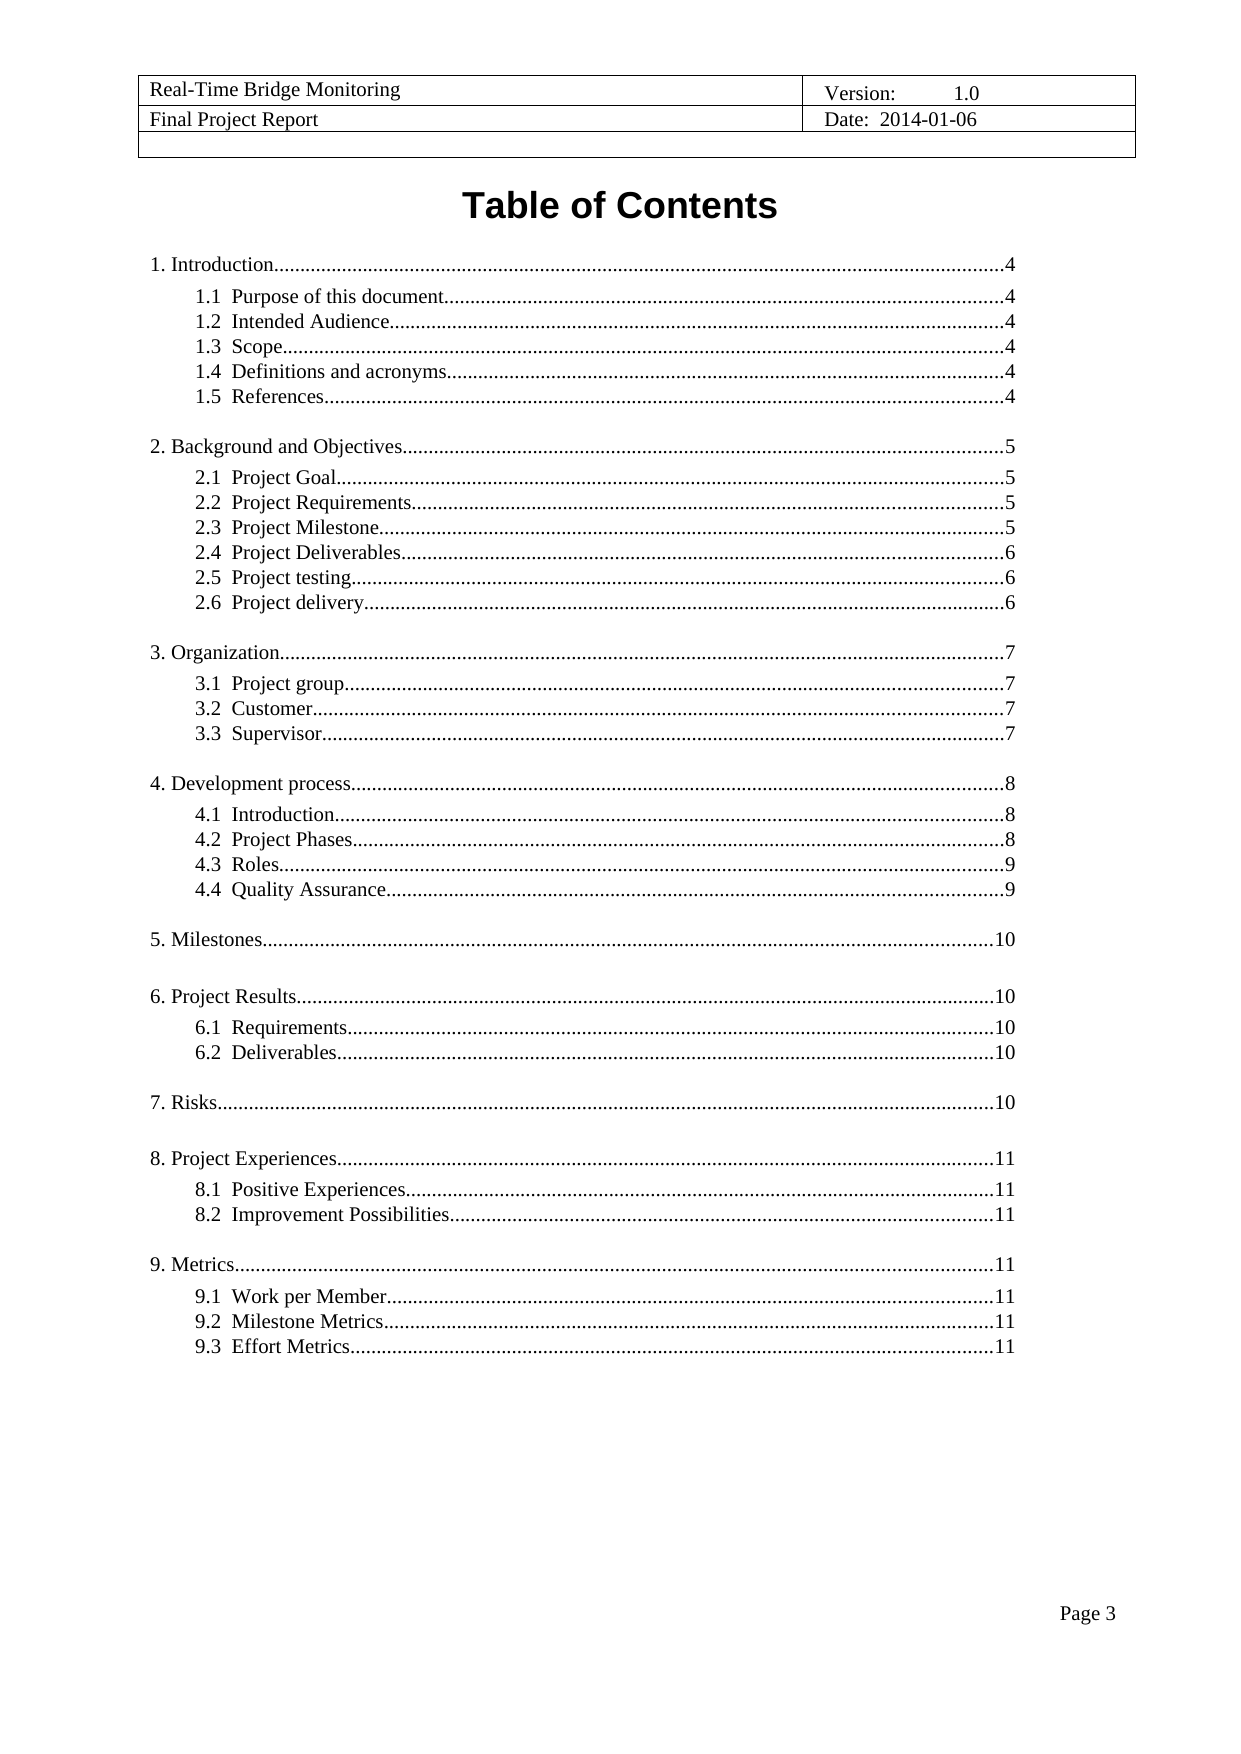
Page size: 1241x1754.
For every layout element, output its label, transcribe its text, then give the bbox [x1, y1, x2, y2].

text 4. Development process 8 [150, 770, 1015, 795]
text 6. Project Results 10 [150, 983, 1015, 1008]
text 7. Risks 10 [150, 1089, 1015, 1114]
text 1.5 References 4 [195, 383, 1015, 408]
text 6.2 Deliverables 10 [195, 1039, 1015, 1064]
text 4.2 Project Phases 8 [195, 826, 1015, 851]
text 2.1 Project Goal 5 [195, 464, 1015, 489]
text 4.4 Quality Assurance 9 [195, 876, 1015, 901]
text 1.4 Definitions and acronyms 4 [195, 358, 1015, 383]
text 3. Organization 7 [150, 639, 1015, 664]
text 1. Introduction 4 [150, 251, 1015, 276]
text 2.6 Project delivery 6 [195, 589, 1015, 614]
text 9. Metrics 11 [150, 1251, 1015, 1276]
text 4.1 Introduction 8 [195, 801, 1015, 826]
text 9.3 Effort Metrics 11 [195, 1333, 1015, 1358]
text 8. Project Experiences 11 [150, 1145, 1015, 1170]
text 1.3 Scope 4 [195, 333, 1015, 358]
text 1.1 Purpose of this document 4 [195, 283, 1015, 308]
text 2.2 Project Requirements 5 [195, 489, 1015, 514]
text 3.2 Customer 7 [195, 695, 1015, 720]
text 6.1 Requirements 10 [195, 1014, 1015, 1039]
title Table of Contents [150, 183, 1090, 226]
text 8.2 Improvement Possibilities 11 [195, 1201, 1015, 1226]
text 2. Background and Objectives 5 [150, 433, 1015, 458]
text 3.1 Project group 7 [195, 670, 1015, 695]
text 8.1 Positive Experiences 11 [195, 1176, 1015, 1201]
text 9.1 Work per Member 11 [195, 1283, 1015, 1308]
text 1.2 Intended Audience 4 [195, 308, 1015, 333]
text 5. Milestones 10 [150, 926, 1015, 951]
text 9.2 Milestone Metrics 11 [195, 1308, 1015, 1333]
text 4.3 Roles 9 [195, 851, 1015, 876]
text 2.3 Project Milestone 5 [195, 514, 1015, 539]
text 2.5 Project testing 6 [195, 564, 1015, 589]
text 2.4 Project Deliverables 6 [195, 539, 1015, 564]
text 3.3 Supervisor 7 [195, 720, 1015, 745]
